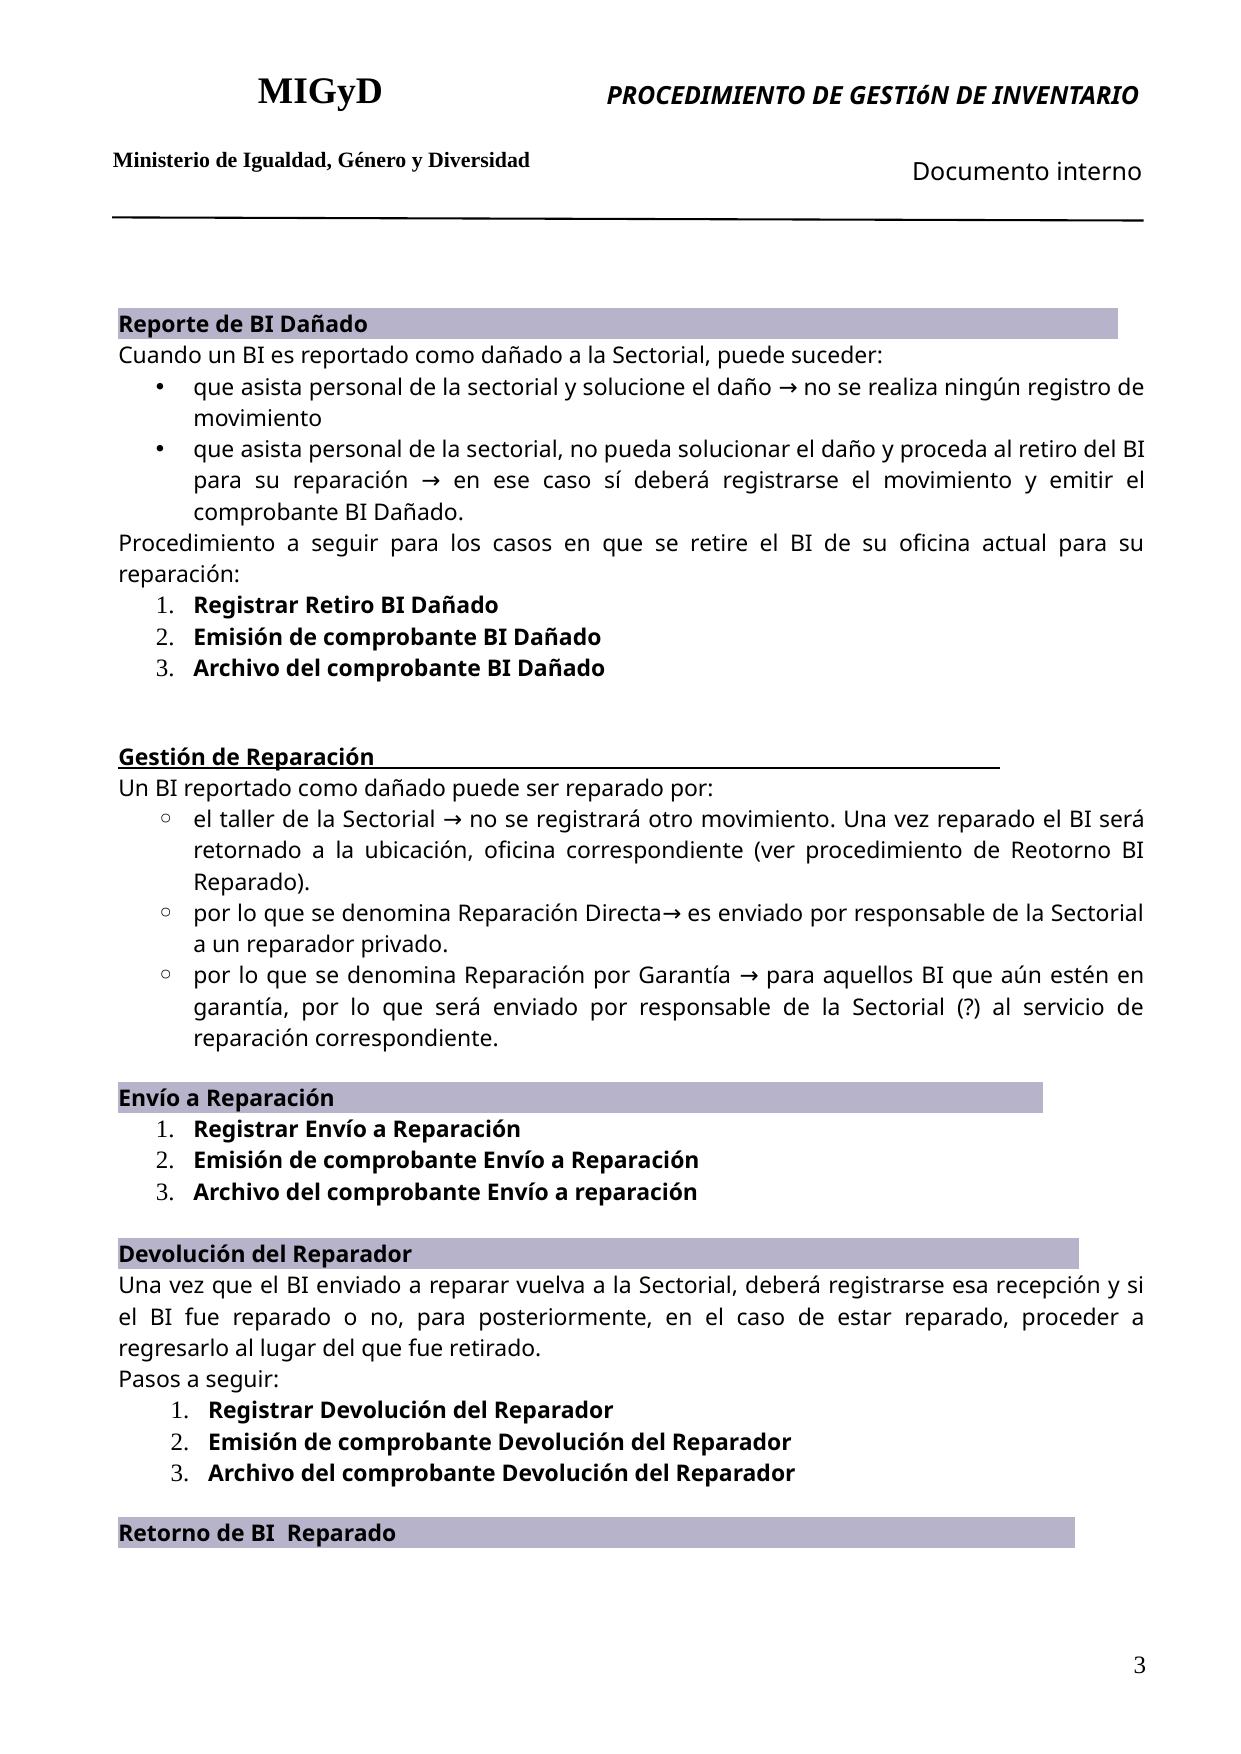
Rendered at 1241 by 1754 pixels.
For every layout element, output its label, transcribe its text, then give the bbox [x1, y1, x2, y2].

text Reporte de BI Dañado Cuando un BI es reportado como dañado a la Sectorial, puede suceder: [118, 308, 1146, 371]
text Devolución del Reparador [118, 1238, 1146, 1269]
list el taller de la Sectorial → no se registrará otro movimiento. Una vez reparado el BI será retornado a la ubicación, oficina correspondiente (ver procedimiento de Reotorno BI Reparado). [156, 803, 1146, 897]
text Procedimiento a seguir para los casos en que se retire el BI de su oficina actual para su reparación: [118, 527, 1146, 589]
list Archivo del comprobante BI Dañado [156, 652, 1146, 683]
text Retorno de BI Reparado [118, 1517, 1146, 1548]
text Gestión de Reparación [118, 741, 1146, 772]
list Emisión de comprobante Devolución del Reparador [170, 1426, 1146, 1457]
text Envío a Reparación [118, 1082, 1146, 1113]
list Registrar Envío a Reparación [156, 1113, 1146, 1144]
list por lo que se denomina Reparación Directa→ es enviado por responsable de la Sectorial a un reparador privado. [156, 897, 1146, 959]
text Pasos a seguir: [118, 1363, 1146, 1394]
list Archivo del comprobante Envío a reparación [156, 1176, 1146, 1207]
list que asista personal de la sectorial, no pueda solucionar el daño y proceda al retiro del BI para su reparación → en ese caso sí deberá registrarse el movimiento y emitir el comprobante BI Dañado. [156, 433, 1146, 527]
list Emisión de comprobante BI Dañado [156, 621, 1146, 652]
text Un BI reportado como dañado puede ser reparado por: [118, 772, 1146, 803]
list Emisión de comprobante Envío a Reparación [156, 1144, 1146, 1176]
list por lo que se denomina Reparación por Garantía → para aquellos BI que aún estén en garantía, por lo que será enviado por responsable de la Sectorial (?) al servicio de reparación correspondiente. [156, 959, 1146, 1053]
text Una vez que el BI enviado a reparar vuelva a la Sectorial, deberá registrarse esa recepción y si el BI fue reparado o no, para posteriormente, en el caso de estar reparado, proceder a regresarlo al lugar del que fue retirado. [118, 1269, 1146, 1363]
list Registrar Devolución del Reparador [170, 1394, 1146, 1426]
list Archivo del comprobante Devolución del Reparador [170, 1457, 1146, 1488]
list Registrar Retiro BI Dañado [156, 589, 1146, 621]
list que asista personal de la sectorial y solucione el daño → no se realiza ningún registro de movimiento [156, 371, 1146, 433]
